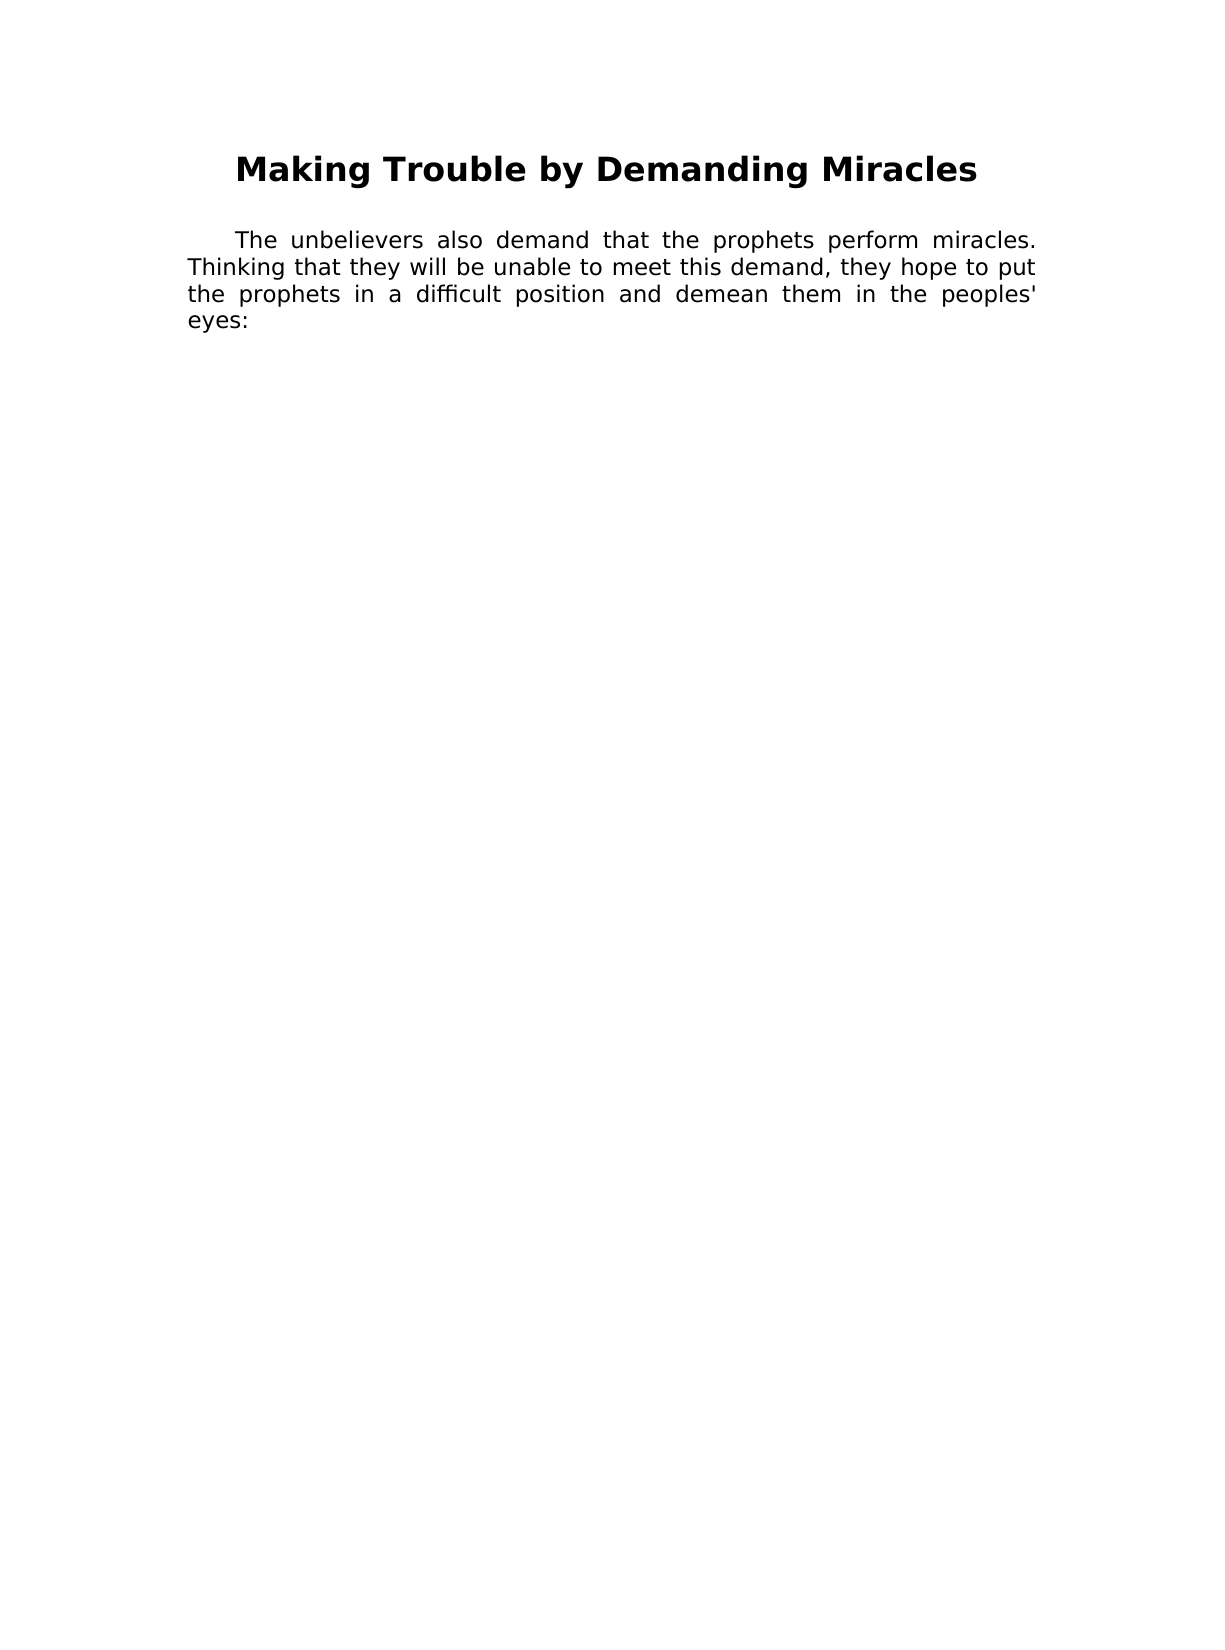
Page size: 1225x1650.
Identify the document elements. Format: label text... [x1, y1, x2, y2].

text Making Trouble by Demanding Miracles [187, 150, 1037, 189]
text The unbelievers also demand that the prophets perform miracles. Thinking that they will be unable to meet this demand, they hope to put the prophets in a difficult position and demean them in the peoples' eyes: [187, 228, 1037, 334]
